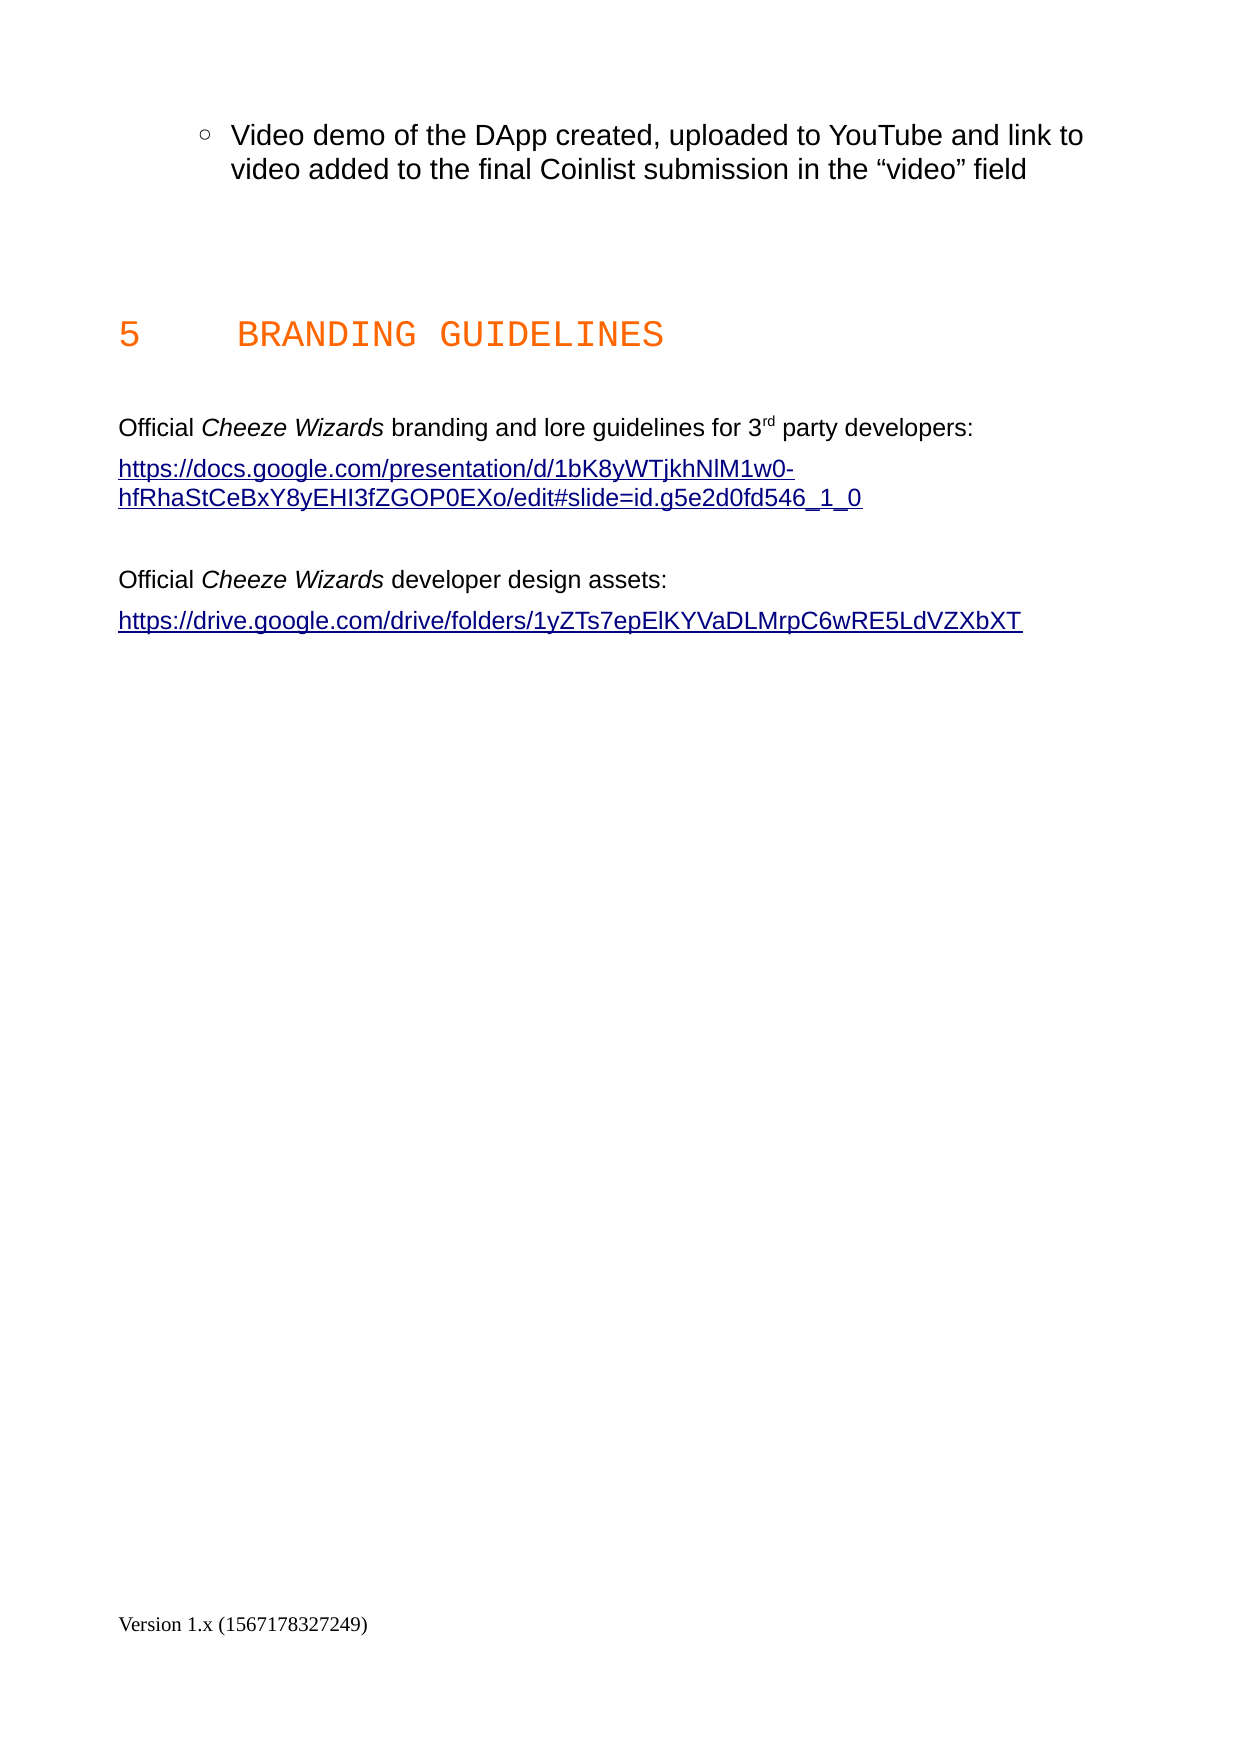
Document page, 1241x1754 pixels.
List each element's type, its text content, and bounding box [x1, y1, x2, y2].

text https://drive.google.com/drive/folders/1yZTs7epElKYVaDLMrpC6wRE5LdVZXbXT [118, 606, 1122, 635]
text Official Cheeze Wizards developer design assets: [118, 565, 1122, 594]
text Official Cheeze Wizards branding and lore guidelines for 3rd party developers: [118, 412, 1122, 441]
list Video demo of the DApp created, uploaded to YouTube and link to video added to the final Coinlist submission in the “video” field [193, 118, 1122, 185]
text https://docs.google.com/presentation/d/1bK8yWTjkhNlM1w0-hfRhaStCeBxY8yEHI3fZGOP0EXo/edit#slide=id.g5e2d0fd546_1_0 [118, 454, 1122, 511]
subtitle 5 BRANDING GUIDELINES [118, 315, 1122, 357]
